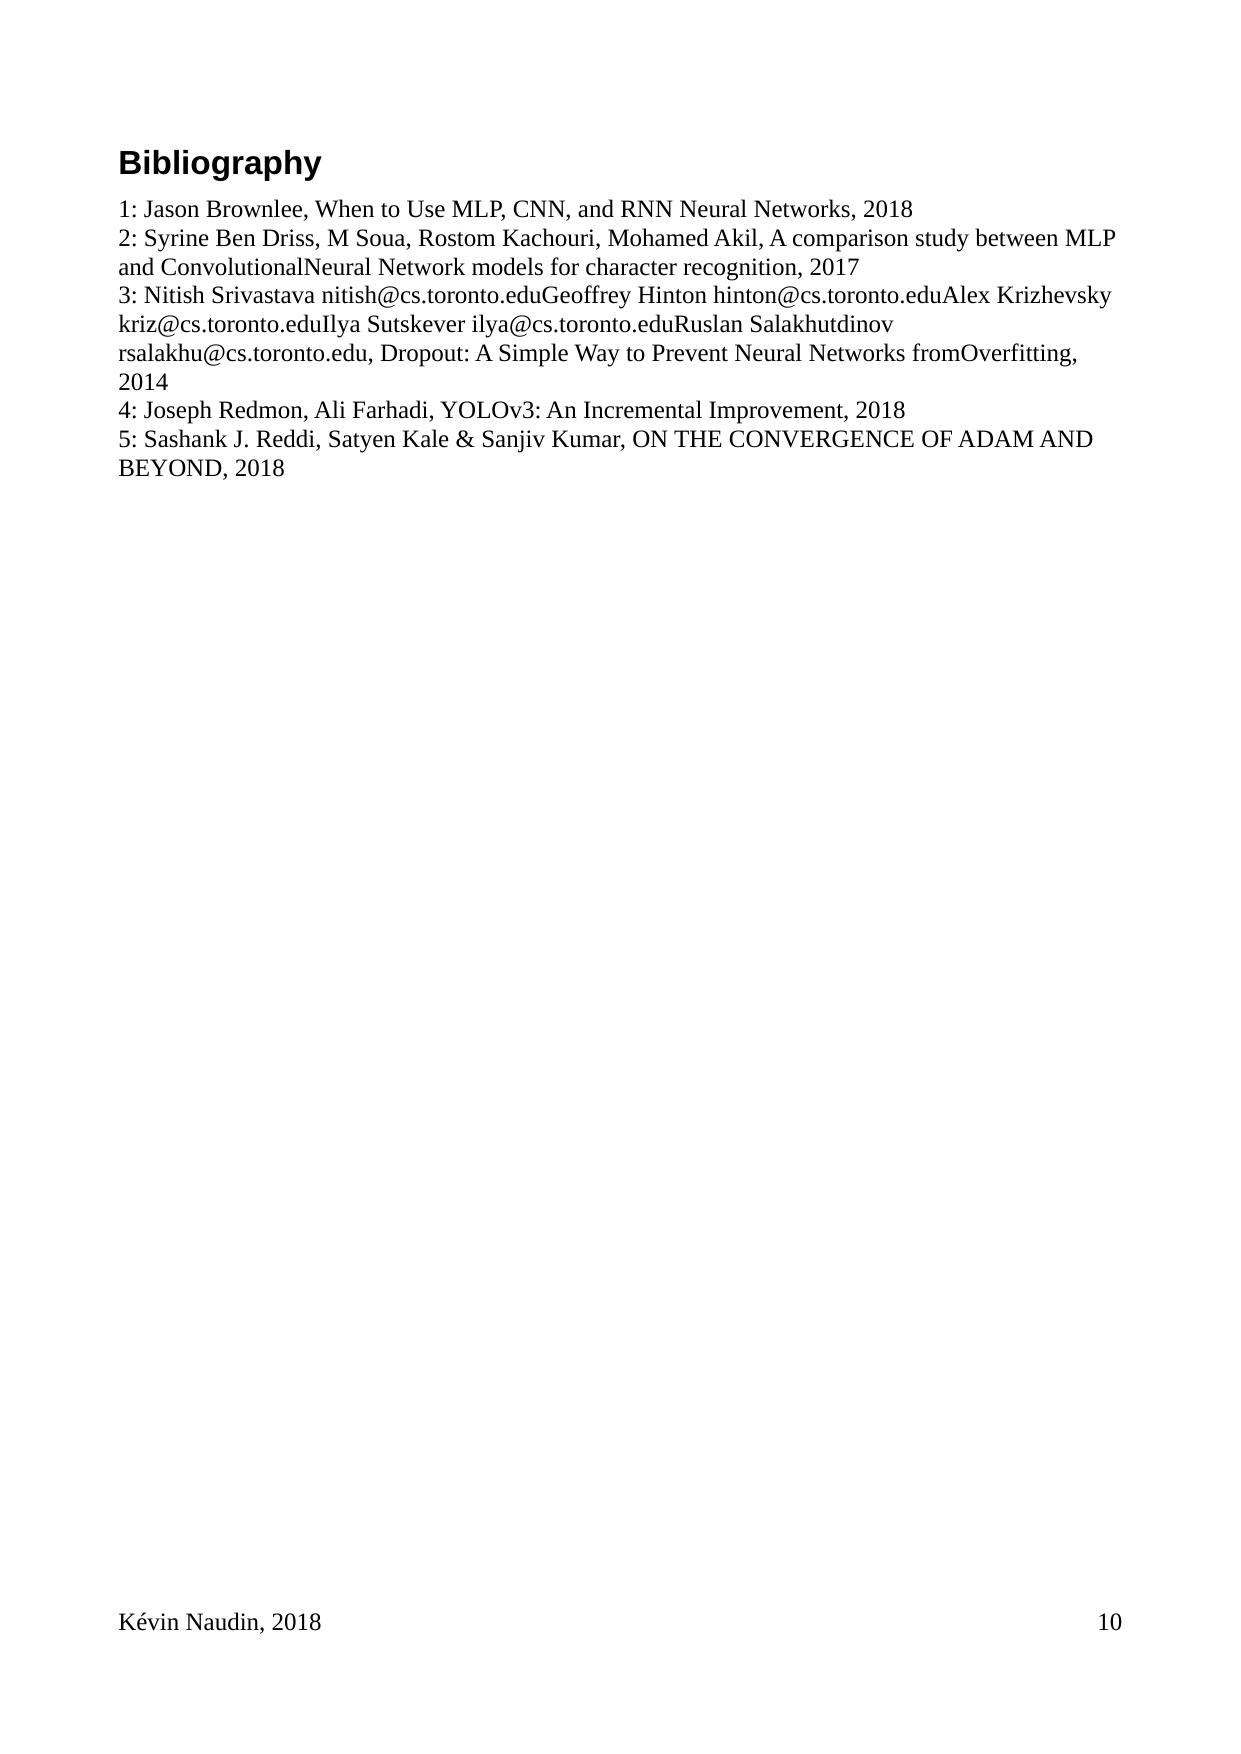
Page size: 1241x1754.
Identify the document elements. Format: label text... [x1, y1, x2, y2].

text 2: Syrine Ben Driss, M Soua, Rostom Kachouri, Mohamed Akil, A comparison study between MLP and ConvolutionalNeural Network models for character recognition, 2017 [118, 223, 1122, 280]
text 3: Nitish Srivastava nitish@cs.toronto.eduGeoffrey Hinton hinton@cs.toronto.eduAlex Krizhevsky kriz@cs.toronto.eduIlya Sutskever ilya@cs.toronto.eduRuslan Salakhutdinov rsalakhu@cs.toronto.edu, Dropout: A Simple Way to Prevent Neural Networks fromOverfitting, 2014 [118, 280, 1122, 395]
text 1: Jason Brownlee, When to Use MLP, CNN, and RNN Neural Networks, 2018 [118, 194, 1122, 223]
subtitle Bibliography [118, 143, 1122, 182]
text 4: Joseph Redmon, Ali Farhadi, YOLOv3: An Incremental Improvement, 2018 [118, 395, 1122, 424]
text 5: Sashank J. Reddi, Satyen Kale & Sanjiv Kumar, ON THE CONVERGENCE OF ADAM AND BEYOND, 2018 [118, 424, 1122, 482]
